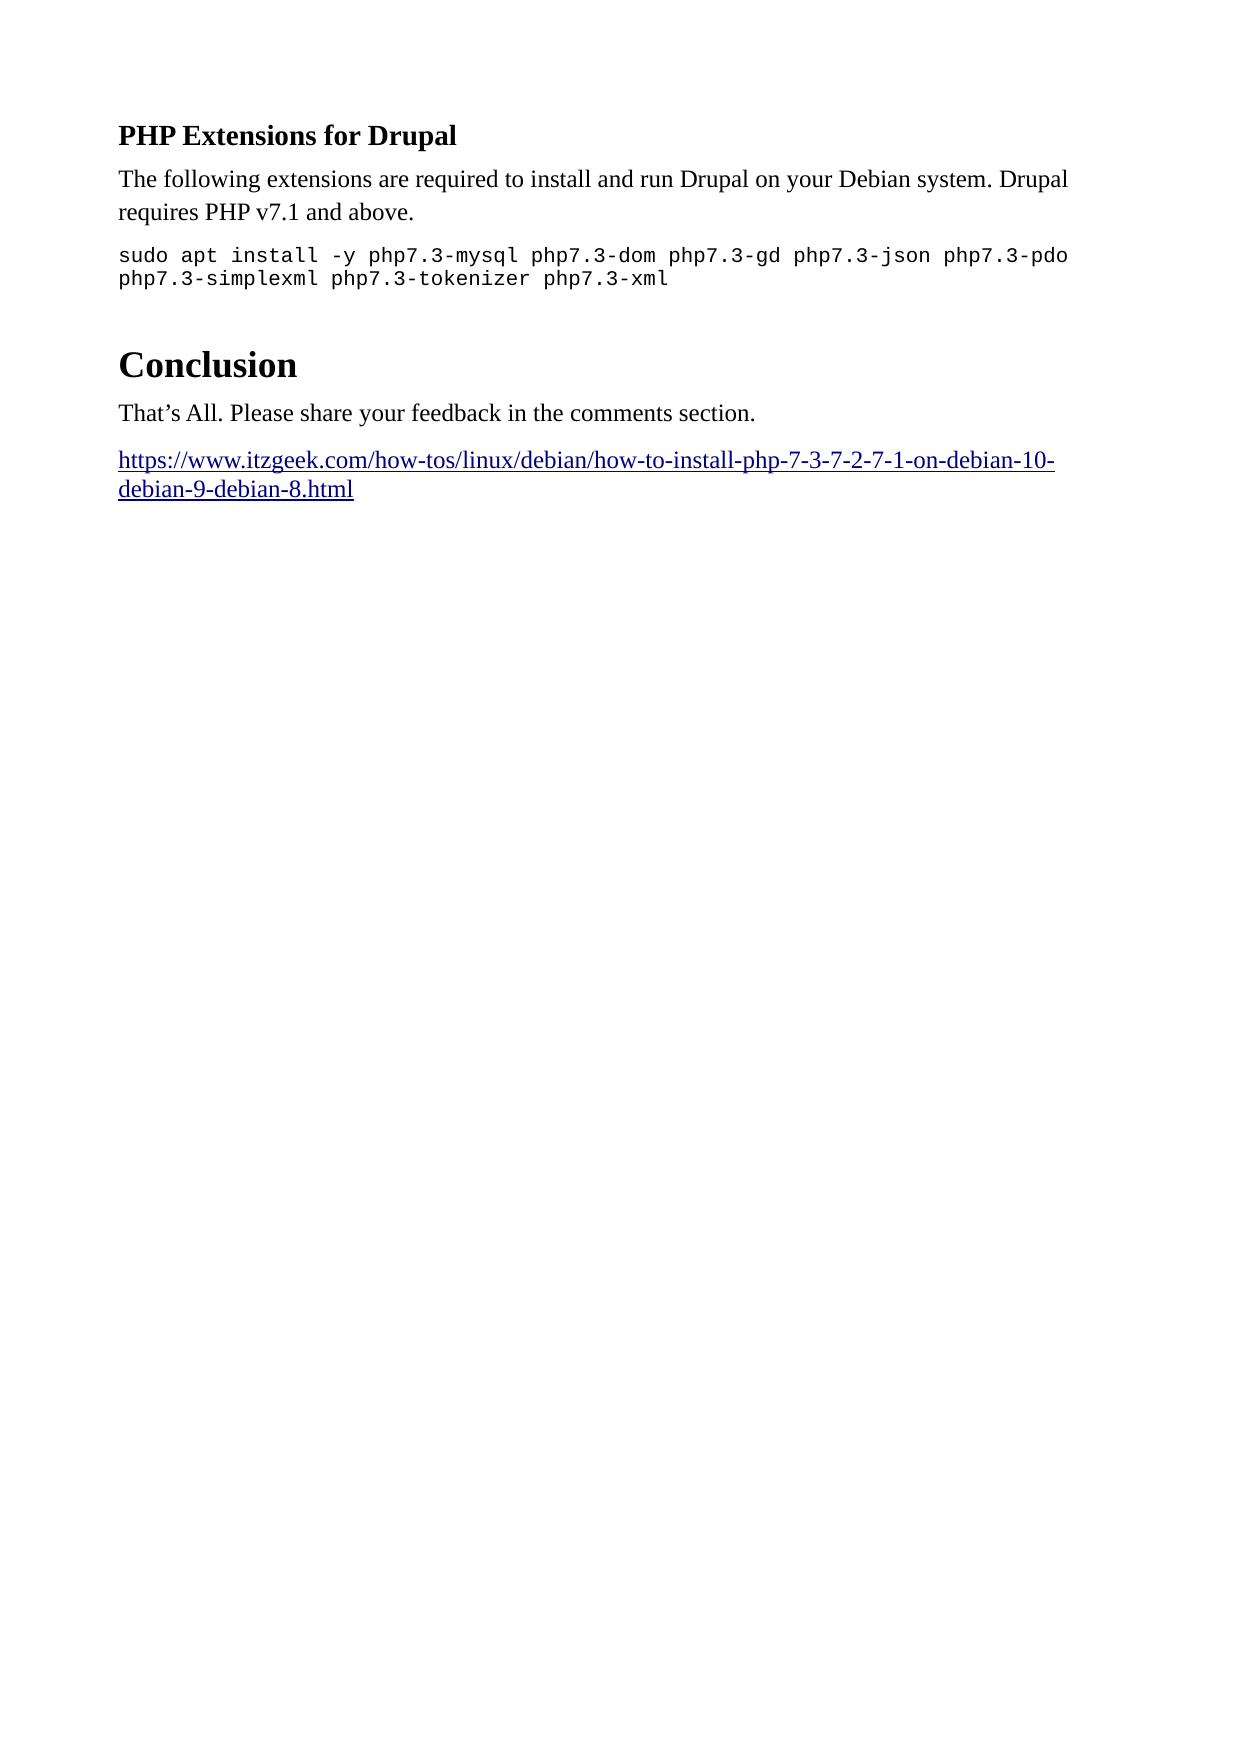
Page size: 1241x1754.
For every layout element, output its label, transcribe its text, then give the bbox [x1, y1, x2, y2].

text https://www.itzgeek.com/how-tos/linux/debian/how-to-install-php-7-3-7-2-7-1-on-debian-10-debian-9-debian-8.html [118, 446, 1122, 503]
text sudo apt install -y php7.3-mysql php7.3-dom php7.3-gd php7.3-json php7.3-pdo php7.3-simplexml php7.3-tokenizer php7.3-xml [118, 245, 1122, 292]
subtitle PHP Extensions for Drupal [118, 118, 1122, 152]
text The following extensions are required to install and run Drupal on your Debian system. Drupal requires PHP v7.1 and above. [118, 164, 1122, 226]
text That’s All. Please share your feedback in the comments section. [118, 398, 1122, 427]
subtitle Conclusion [118, 342, 1122, 386]
